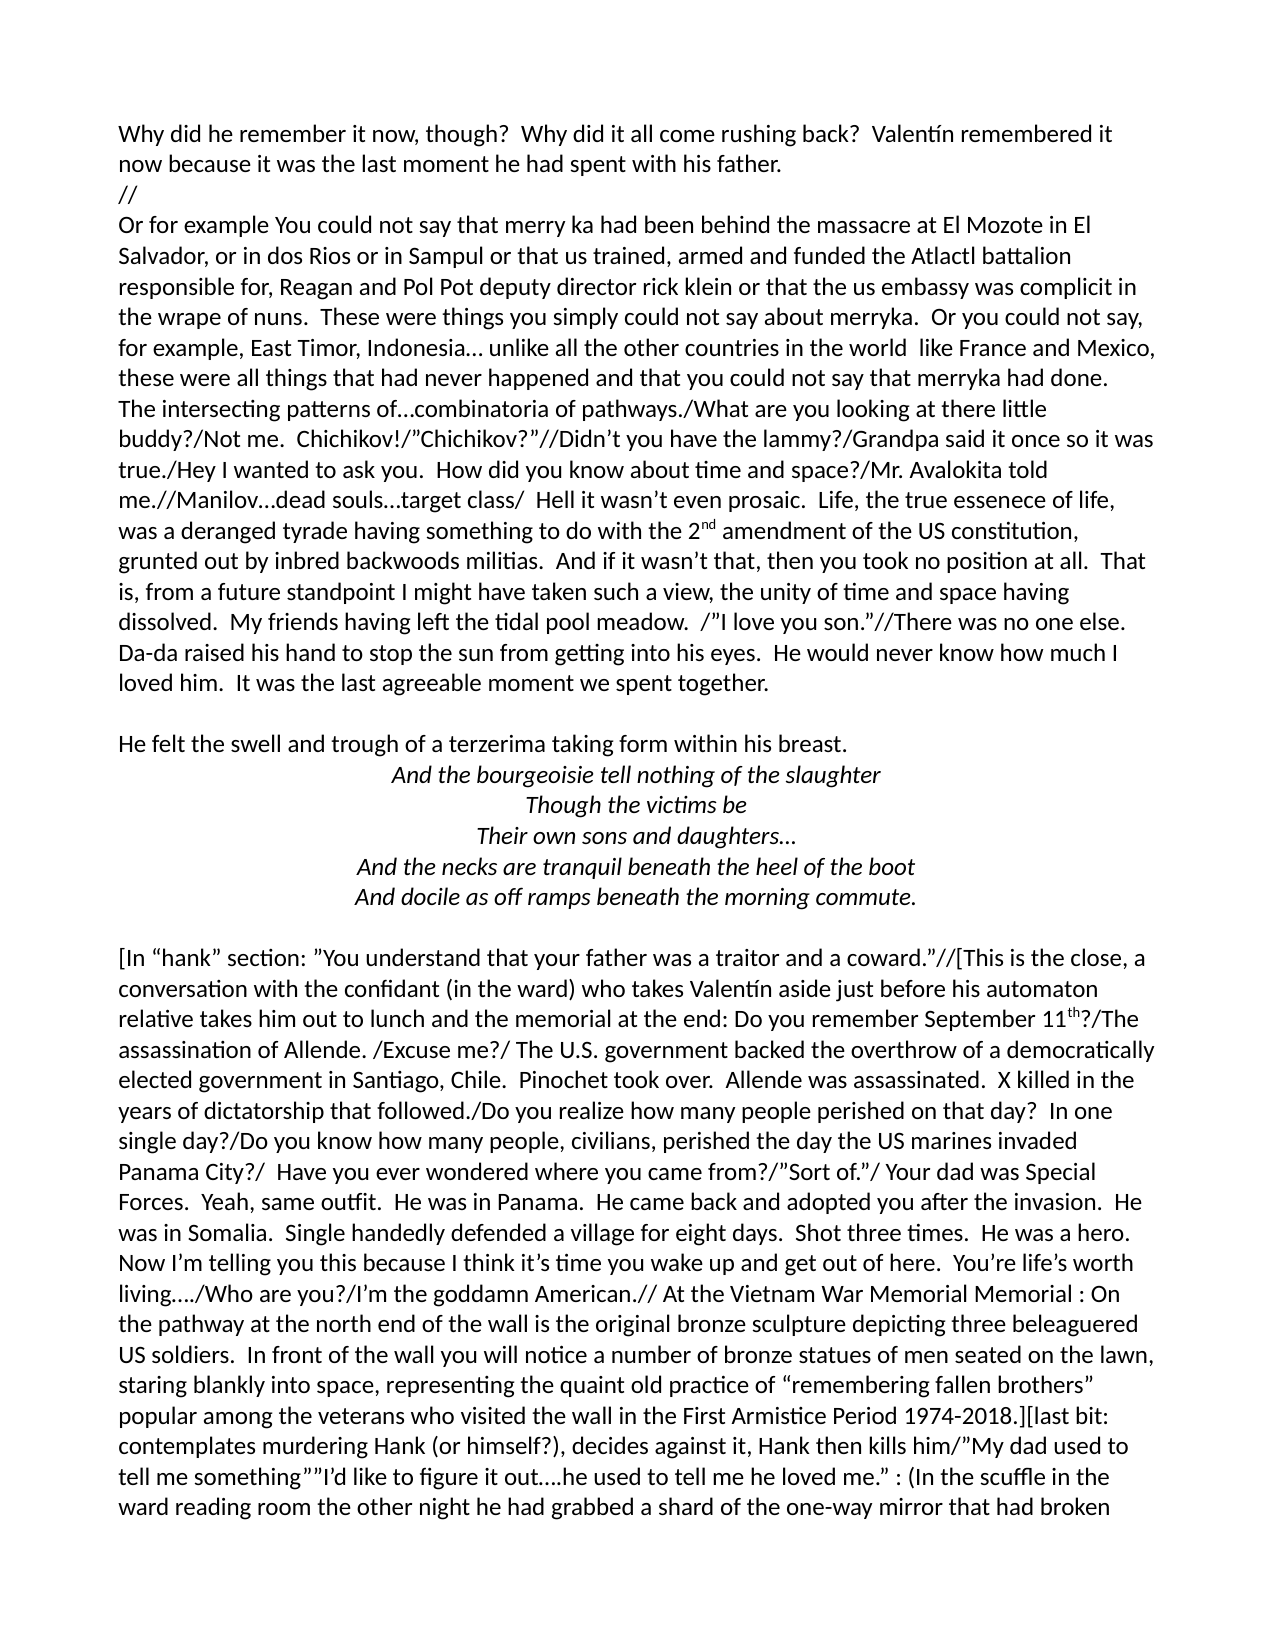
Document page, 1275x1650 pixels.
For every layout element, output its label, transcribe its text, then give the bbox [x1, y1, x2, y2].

text Or for example You could not say that merry ka had been behind the massacre at El Mozote in El Salvador, or in dos Rios or in Sampul or that us trained, armed and funded the Atlactl battalion responsible for, Reagan and Pol Pot deputy director rick klein or that the us embassy was complicit in the wrape of nuns. These were things you simply could not say about merryka. Or you could not say, for example, East Timor, Indonesia… unlike all the other countries in the world like France and Mexico, these were all things that had never happened and that you could not say that merryka had done. [118, 210, 1157, 393]
text He felt the swell and trough of a terzerima taking form within his breast. [118, 728, 1157, 759]
text The intersecting patterns of…combinatoria of pathways./What are you looking at there little buddy?/Not me. Chichikov!/”Chichikov?”//Didn’t you have the lammy?/Grandpa said it once so it was true./Hey I wanted to ask you. How did you know about time and space?/Mr. Avalokita told me.//Manilov…dead souls…target class/ Hell it wasn’t even prosaic. Life, the true essenece of life, was a deranged tyrade having something to do with the 2nd amendment of the US constitution, grunted out by inbred backwoods militias. And if it wasn’t that, then you took no position at all. That is, from a future standpoint I might have taken such a view, the unity of time and space having dissolved. My friends having left the tidal pool meadow. /”I love you son.”//There was no one else. Da-da raised his hand to stop the sun from getting into his eyes. He would never know how much I loved him. It was the last agreeable moment we spent together. [118, 393, 1157, 698]
text Though the victims be [118, 789, 1157, 820]
text And the necks are tranquil beneath the heel of the boot [118, 851, 1157, 881]
text Why did he remember it now, though? Why did it all come rushing back? Valentín remembered it now because it was the last moment he had spent with his father. [118, 118, 1157, 179]
text [In “hank” section: ”You understand that your father was a traitor and a coward.”//[This is the close, a conversation with the confidant (in the ward) who takes Valentín aside just before his automaton relative takes him out to lunch and the memorial at the end: Do you remember September 11th?/The assassination of Allende. /Excuse me?/ The U.S. government backed the overthrow of a democratically elected government in Santiago, Chile. Pinochet took over. Allende was assassinated. X killed in the years of dictatorship that followed./Do you realize how many people perished on that day? In one single day?/Do you know how many people, civilians, perished the day the US marines invaded Panama City?/ Have you ever wondered where you came from?/”Sort of.”/ Your dad was Special Forces. Yeah, same outfit. He was in Panama. He came back and adopted you after the invasion. He was in Somalia. Single handedly defended a village for eight days. Shot three times. He was a hero. Now I’m telling you this because I think it’s time you wake up and get out of here. You’re life’s worth living…./Who are you?/I’m the goddamn American.// At the Vietnam War Memorial Memorial : On the pathway at the north end of the wall is the original bronze sculpture depicting three beleaguered US soldiers. In front of the wall you will notice a number of bronze statues of men seated on the lawn, staring blankly into space, representing the quaint old practice of “remembering fallen brothers” popular among the veterans who visited the wall in the First Armistice Period 1974-2018.][last bit: contemplates murdering Hank (or himself?), decides against it, Hank then kills him/”My dad used to tell me something””I’d like to figure it out….he used to tell me he loved me.” : (In the scuffle in the ward reading room the other night he had grabbed a shard of the one-way mirror that had broken [118, 942, 1157, 1522]
text Their own sons and daughters… [118, 820, 1157, 851]
text And docile as off ramps beneath the morning commute. [118, 881, 1157, 912]
text And the bourgeoisie tell nothing of the slaughter [118, 759, 1157, 789]
text // [118, 179, 1157, 210]
